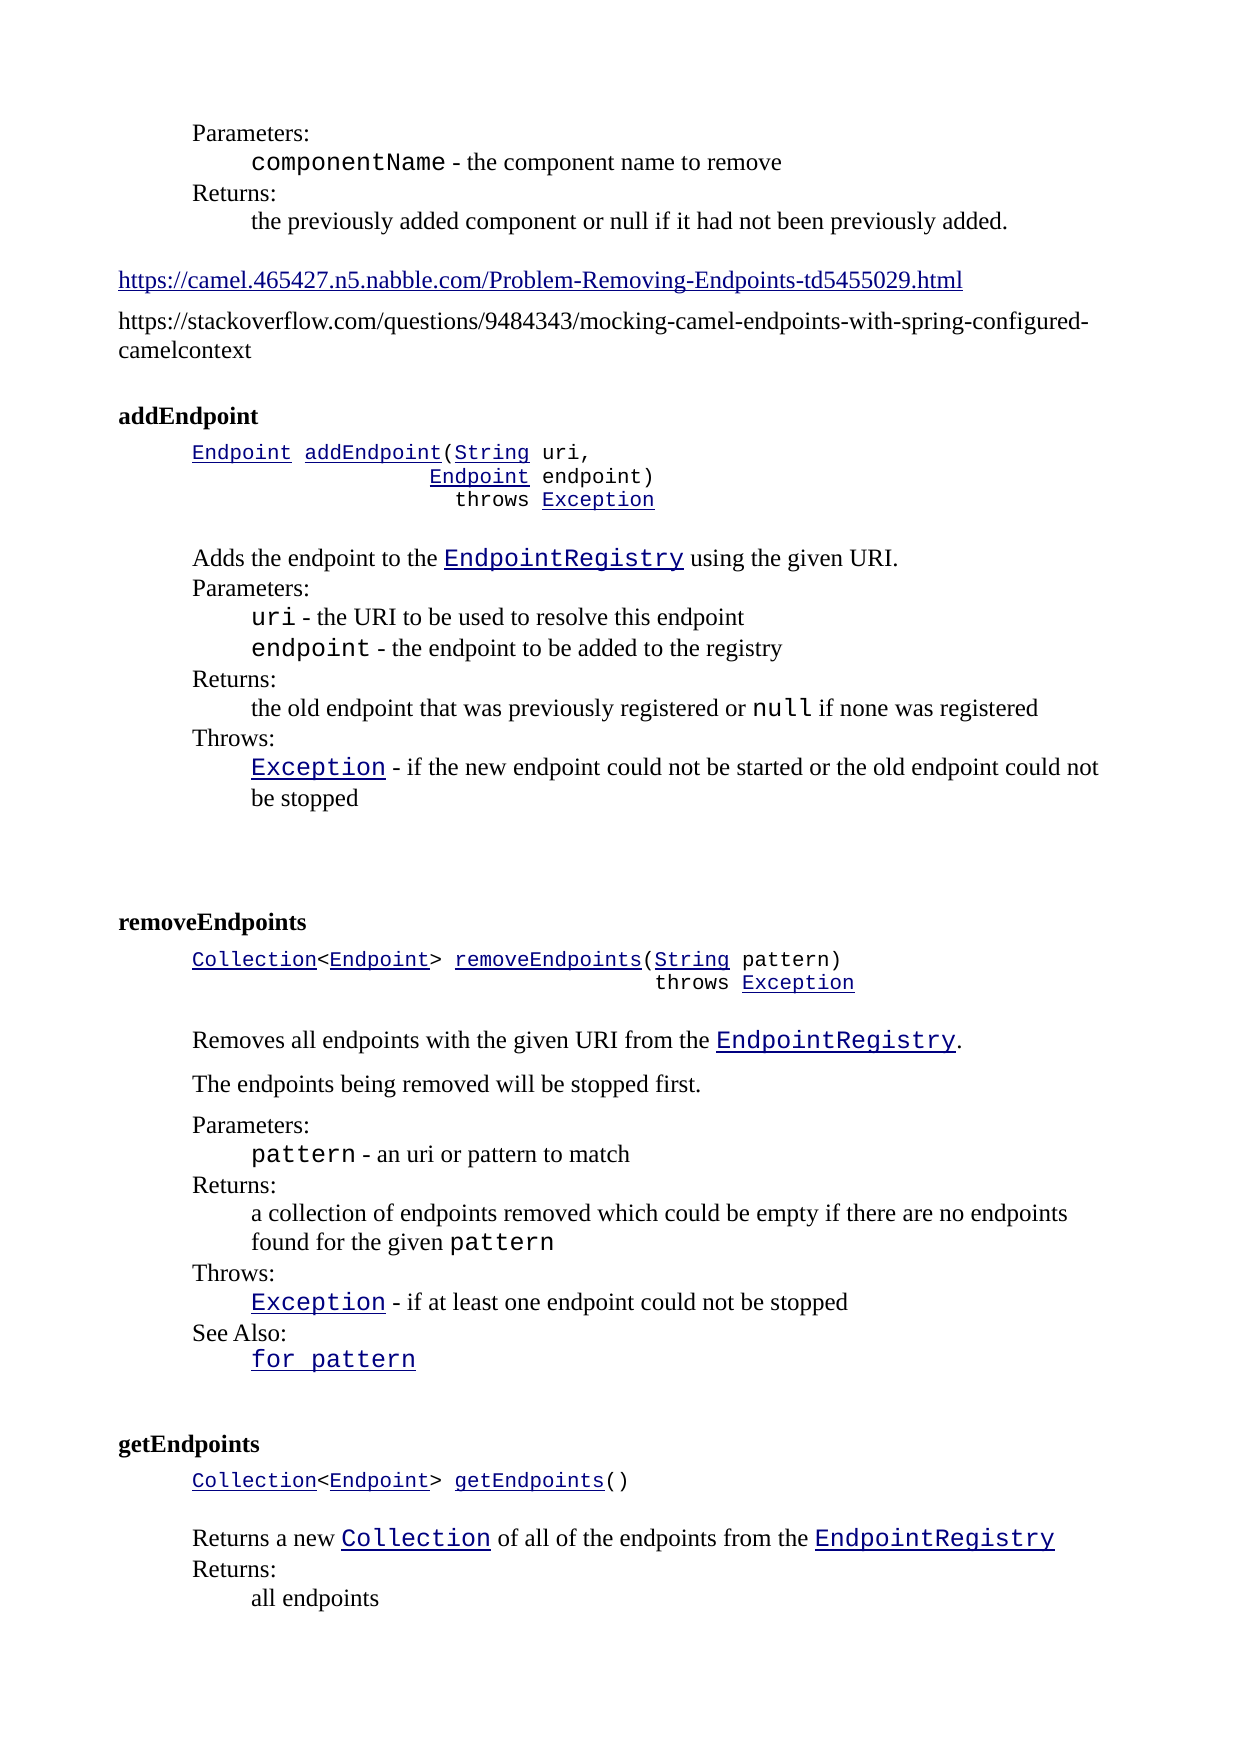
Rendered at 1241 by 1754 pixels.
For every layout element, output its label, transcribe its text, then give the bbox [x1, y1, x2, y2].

text https://stackoverflow.com/questions/9484343/mocking-camel-endpoints-with-spring-configured-camelcontext [118, 306, 1122, 363]
list Returns a new Collection of all of the endpoints from the EndpointRegistry [162, 1523, 1122, 1554]
list Endpoint endpoint) [162, 466, 1122, 489]
list Removes all endpoints with the given URI from the EndpointRegistry. [162, 1026, 1122, 1056]
list The endpoints being removed will be stopped first. [162, 1069, 1122, 1098]
subtitle addEndpoint [118, 401, 1122, 430]
list Exception - if at least one endpoint could not be stopped [221, 1287, 1122, 1318]
list a collection of endpoints removed which could be empty if there are no endpoints found for the given pattern [221, 1198, 1122, 1258]
list Collection<Endpoint> removeEndpoints(String pattern) [162, 949, 1122, 972]
list componentName - the component name to remove [221, 147, 1122, 178]
subtitle Parameters: [162, 118, 1122, 147]
list throws Exception [162, 489, 1122, 513]
list for pattern [221, 1346, 1122, 1375]
list Exception - if the new endpoint could not be started or the old endpoint could not be stopped [221, 752, 1122, 812]
list endpoint - the endpoint to be added to the registry [221, 633, 1122, 664]
subtitle removeEndpoints [118, 907, 1122, 936]
list pattern - an uri or pattern to match [221, 1139, 1122, 1170]
list the previously added component or null if it had not been previously added. [221, 206, 1122, 235]
list throws Exception [162, 972, 1122, 996]
list the old endpoint that was previously registered or null if none was registered [221, 693, 1122, 723]
subtitle Parameters: [162, 573, 1122, 602]
list all endpoints [221, 1583, 1122, 1612]
subtitle Returns: [162, 1170, 1122, 1198]
text https://camel.465427.n5.nabble.com/Problem-Removing-Endpoints-td5455029.html [118, 265, 1122, 293]
subtitle Parameters: [162, 1110, 1122, 1139]
subtitle Throws: [162, 1258, 1122, 1287]
subtitle Returns: [162, 178, 1122, 206]
list Endpoint addEndpoint(String uri, [162, 442, 1122, 466]
list uri - the URI to be used to resolve this endpoint [221, 602, 1122, 633]
subtitle getEndpoints [118, 1429, 1122, 1458]
subtitle Returns: [162, 664, 1122, 693]
subtitle Throws: [162, 723, 1122, 752]
list Collection<Endpoint> getEndpoints() [162, 1470, 1122, 1494]
subtitle Returns: [162, 1554, 1122, 1583]
subtitle See Also: [162, 1318, 1122, 1346]
list Adds the endpoint to the EndpointRegistry using the given URI. [162, 543, 1122, 573]
